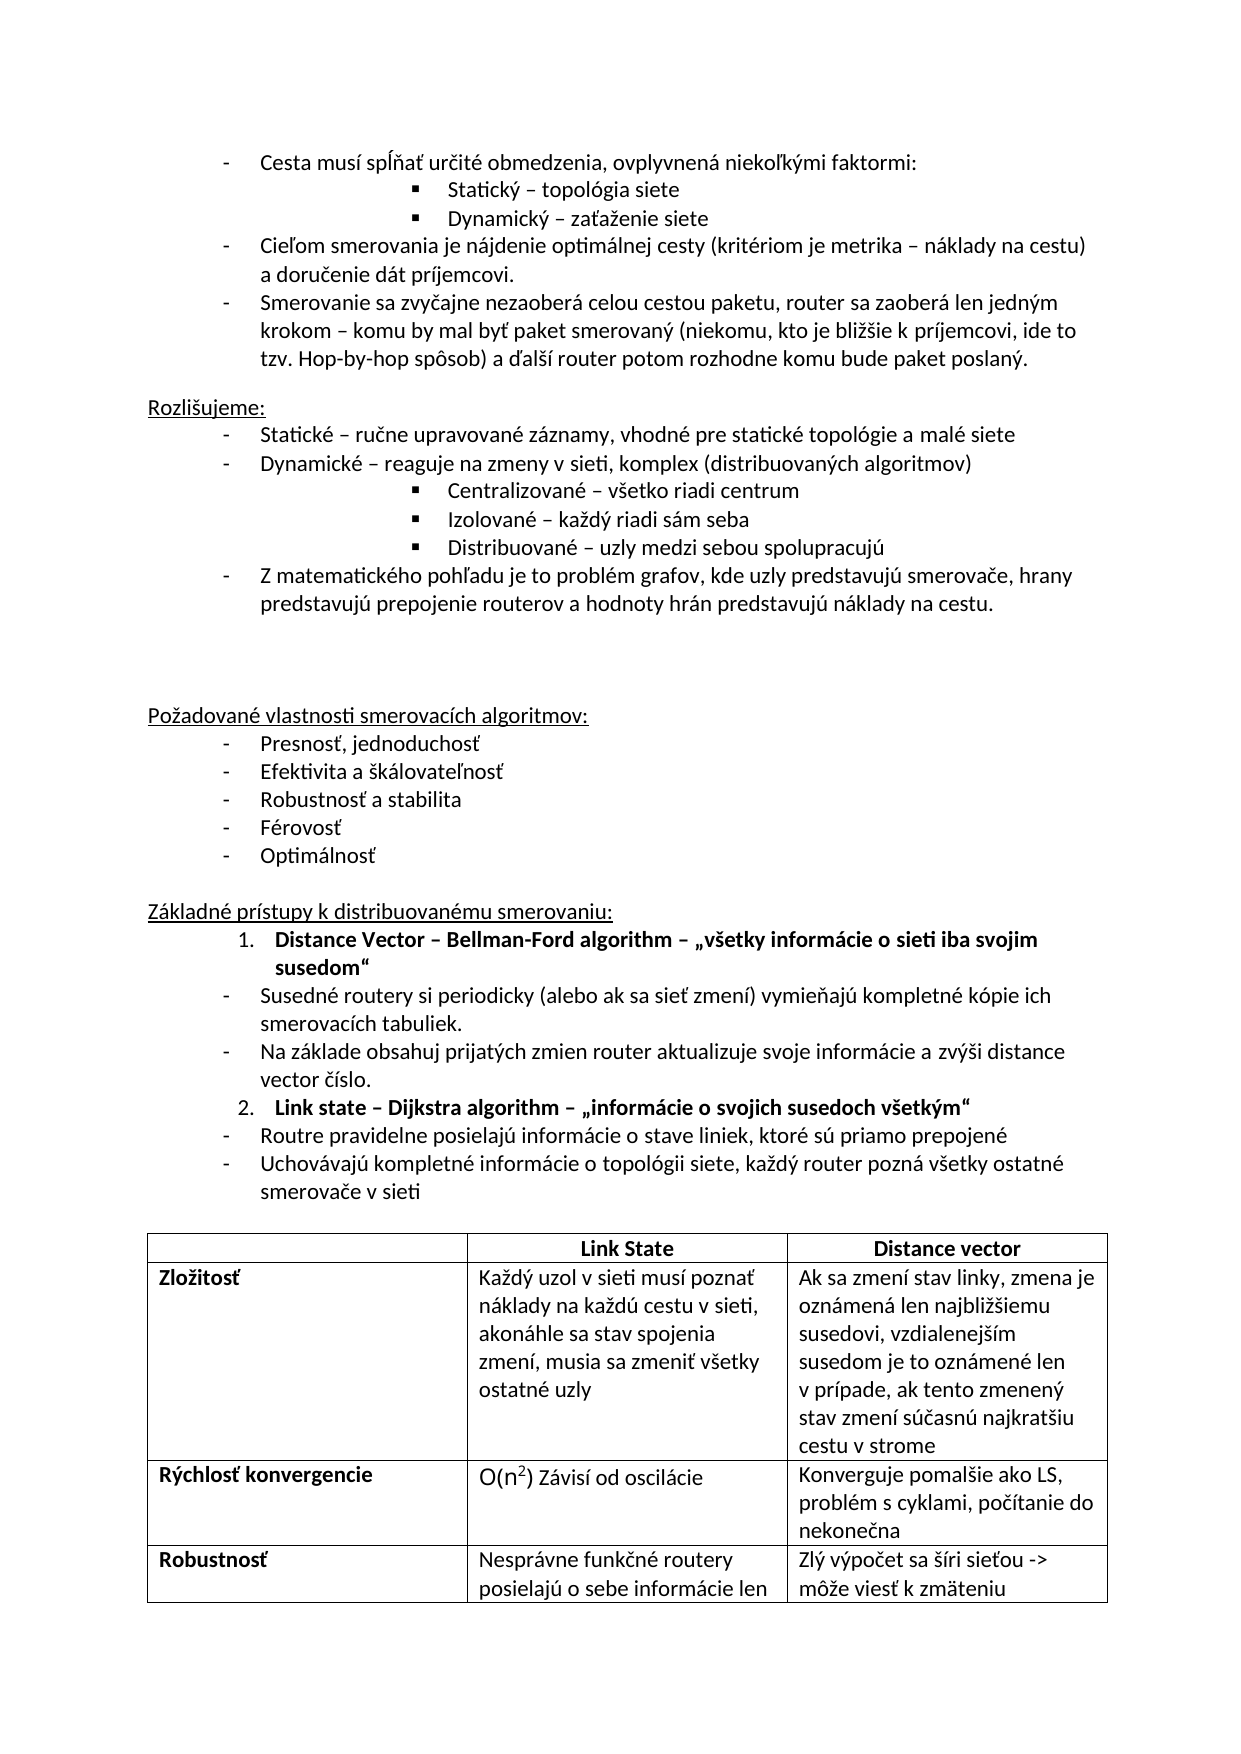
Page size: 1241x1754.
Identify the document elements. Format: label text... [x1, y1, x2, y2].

table_header Distance vector [788, 1234, 1107, 1262]
list Optimálnosť [223, 841, 1093, 869]
table_header [148, 1234, 467, 1262]
table_cell Zlý výpočet sa šíri sieťou -> môže viesť k zmäteniu [788, 1546, 1107, 1602]
list Cesta musí spĺňať určité obmedzenia, ovplyvnená niekoľkými faktormi: [223, 148, 1093, 176]
list Robustnosť a stabilita [223, 785, 1093, 813]
list Centralizované – všetko riadi centrum [410, 477, 1093, 505]
list Routre pravidelne posielajú informácie o stave liniek, ktoré sú priamo prepojené [223, 1121, 1093, 1149]
list Férovosť [223, 813, 1093, 841]
list Uchovávajú kompletné informácie o topológii siete, každý router pozná všetky ostatné smerovače v sieti [223, 1149, 1093, 1205]
list Dynamický – zaťaženie siete [410, 204, 1093, 232]
text Základné prístupy k distribuovanému smerovaniu: [148, 897, 1093, 925]
table_cell Konverguje pomalšie ako LS, problém s cyklami, počítanie do nekonečna [788, 1461, 1107, 1544]
table_cell Zložitosť [148, 1263, 467, 1459]
list Statické – ručne upravované záznamy, vhodné pre statické topológie a malé siete [223, 421, 1093, 449]
table_cell Každý uzol v sieti musí poznať náklady na každú cestu v sieti, akonáhle sa stav spojenia zmení, musia sa zmeniť všetky ostatné uzly [468, 1263, 787, 1459]
table_cell Ak sa zmení stav linky, zmena je oznámená len najbližšiemu susedovi, vzdialenejším susedom je to oznámené len v prípade, ak tento zmenený stav zmení súčasnú najkratšiu cestu v strome [788, 1263, 1107, 1459]
list Susedné routery si periodicky (alebo ak sa sieť zmení) vymieňajú kompletné kópie ich smerovacích tabuliek. [223, 981, 1093, 1037]
list Distance Vector – Bellman-Ford algorithm – „všetky informácie o sieti iba svojim susedom“ [237, 925, 1093, 981]
list Dynamické – reaguje na zmeny v sieti, komplex (distribuovaných algoritmov) [223, 449, 1093, 477]
list Smerovanie sa zvyčajne nezaoberá celou cestou paketu, router sa zaoberá len jedným krokom – komu by mal byť paket smerovaný (niekomu, kto je bližšie k príjemcovi, ide to tzv. Hop-by-hop spôsob) a ďalší router potom rozhodne komu bude paket poslaný. [223, 288, 1093, 372]
text Požadované vlastnosti smerovacích algoritmov: [148, 701, 1093, 729]
list Z matematického pohľadu je to problém grafov, kde uzly predstavujú smerovače, hrany predstavujú prepojenie routerov a hodnoty hrán predstavujú náklady na cestu. [223, 561, 1093, 617]
list Distribuované – uzly medzi sebou spolupracujú [410, 533, 1093, 561]
table_cell O(n2) Závisí od oscilácie [468, 1461, 787, 1544]
text Rozlišujeme: [148, 393, 1093, 421]
list Na základe obsahuj prijatých zmien router aktualizuje svoje informácie a zvýši distance vector číslo. [223, 1037, 1093, 1093]
list Cieľom smerovania je nájdenie optimálnej cesty (kritériom je metrika – náklady na cestu) a doručenie dát príjemcovi. [223, 232, 1093, 288]
table_cell Rýchlosť konvergencie [148, 1461, 467, 1544]
table_header Link State [468, 1234, 787, 1262]
list Statický – topológia siete [410, 176, 1093, 204]
list Efektivita a škálovateľnosť [223, 757, 1093, 785]
table_cell Nesprávne funkčné routery posielajú o sebe informácie len [468, 1546, 787, 1602]
list Izolované – každý riadi sám seba [410, 505, 1093, 533]
list Presnosť, jednoduchosť [223, 729, 1093, 757]
table_cell Robustnosť [148, 1546, 467, 1602]
list Link state – Dijkstra algorithm – „informácie o svojich susedoch všetkým“ [237, 1093, 1093, 1121]
